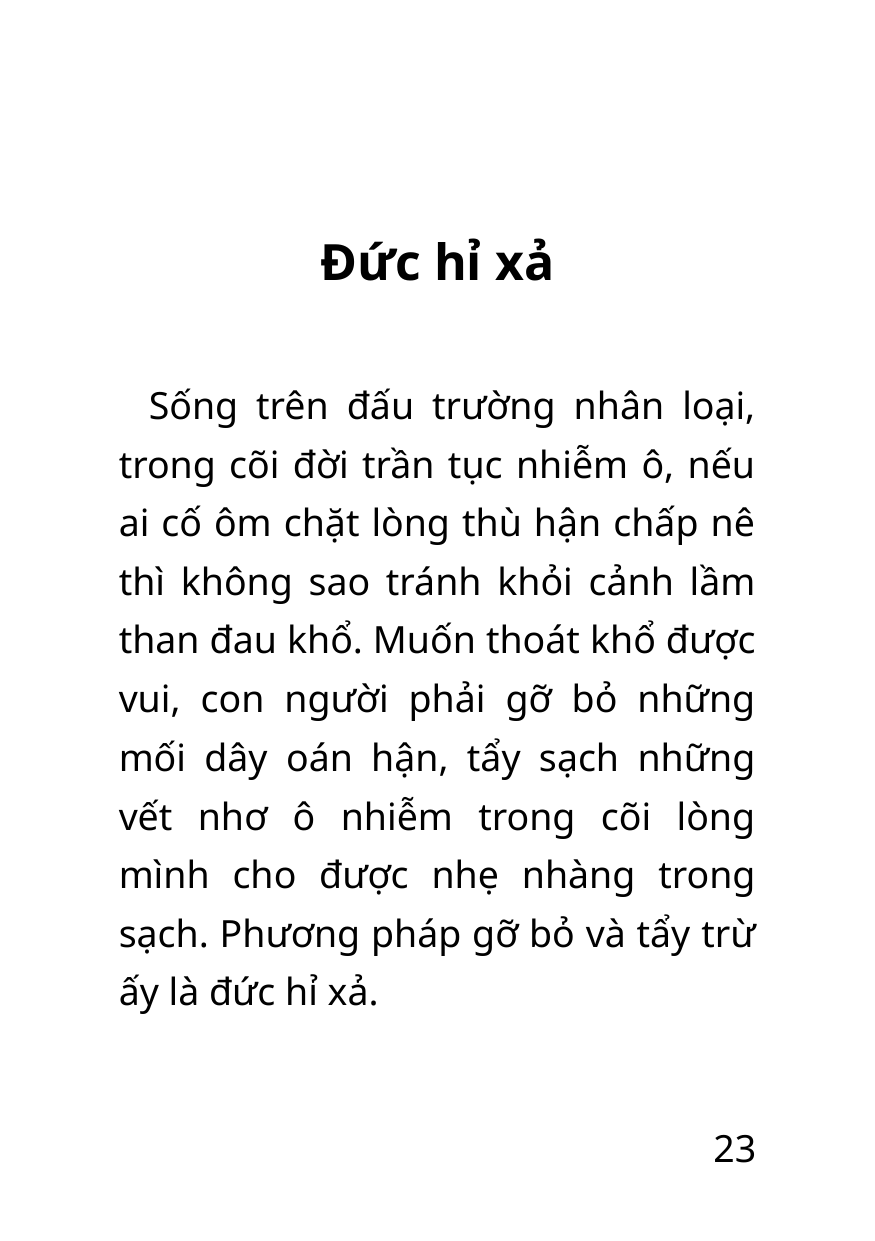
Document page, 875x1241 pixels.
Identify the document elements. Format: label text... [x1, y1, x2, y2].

text Sống trên đấu trường nhân loại, trong cõi đời trần tục nhiễm ô, nếu ai cố ôm chặt lòng thù hận chấp nê thì không sao tránh khỏi cảnh lầm than đau khổ. Muốn thoát khổ được vui, con người phải gỡ bỏ những mối dây oán hận, tẩy sạch những vết nhơ ô nhiễm trong cõi lòng mình cho được nhẹ nhàng trong sạch. Phương pháp gỡ bỏ và tẩy trừ ấy là đức hỉ xả. [118, 379, 756, 1017]
subtitle Đức hỉ xả [118, 227, 756, 295]
